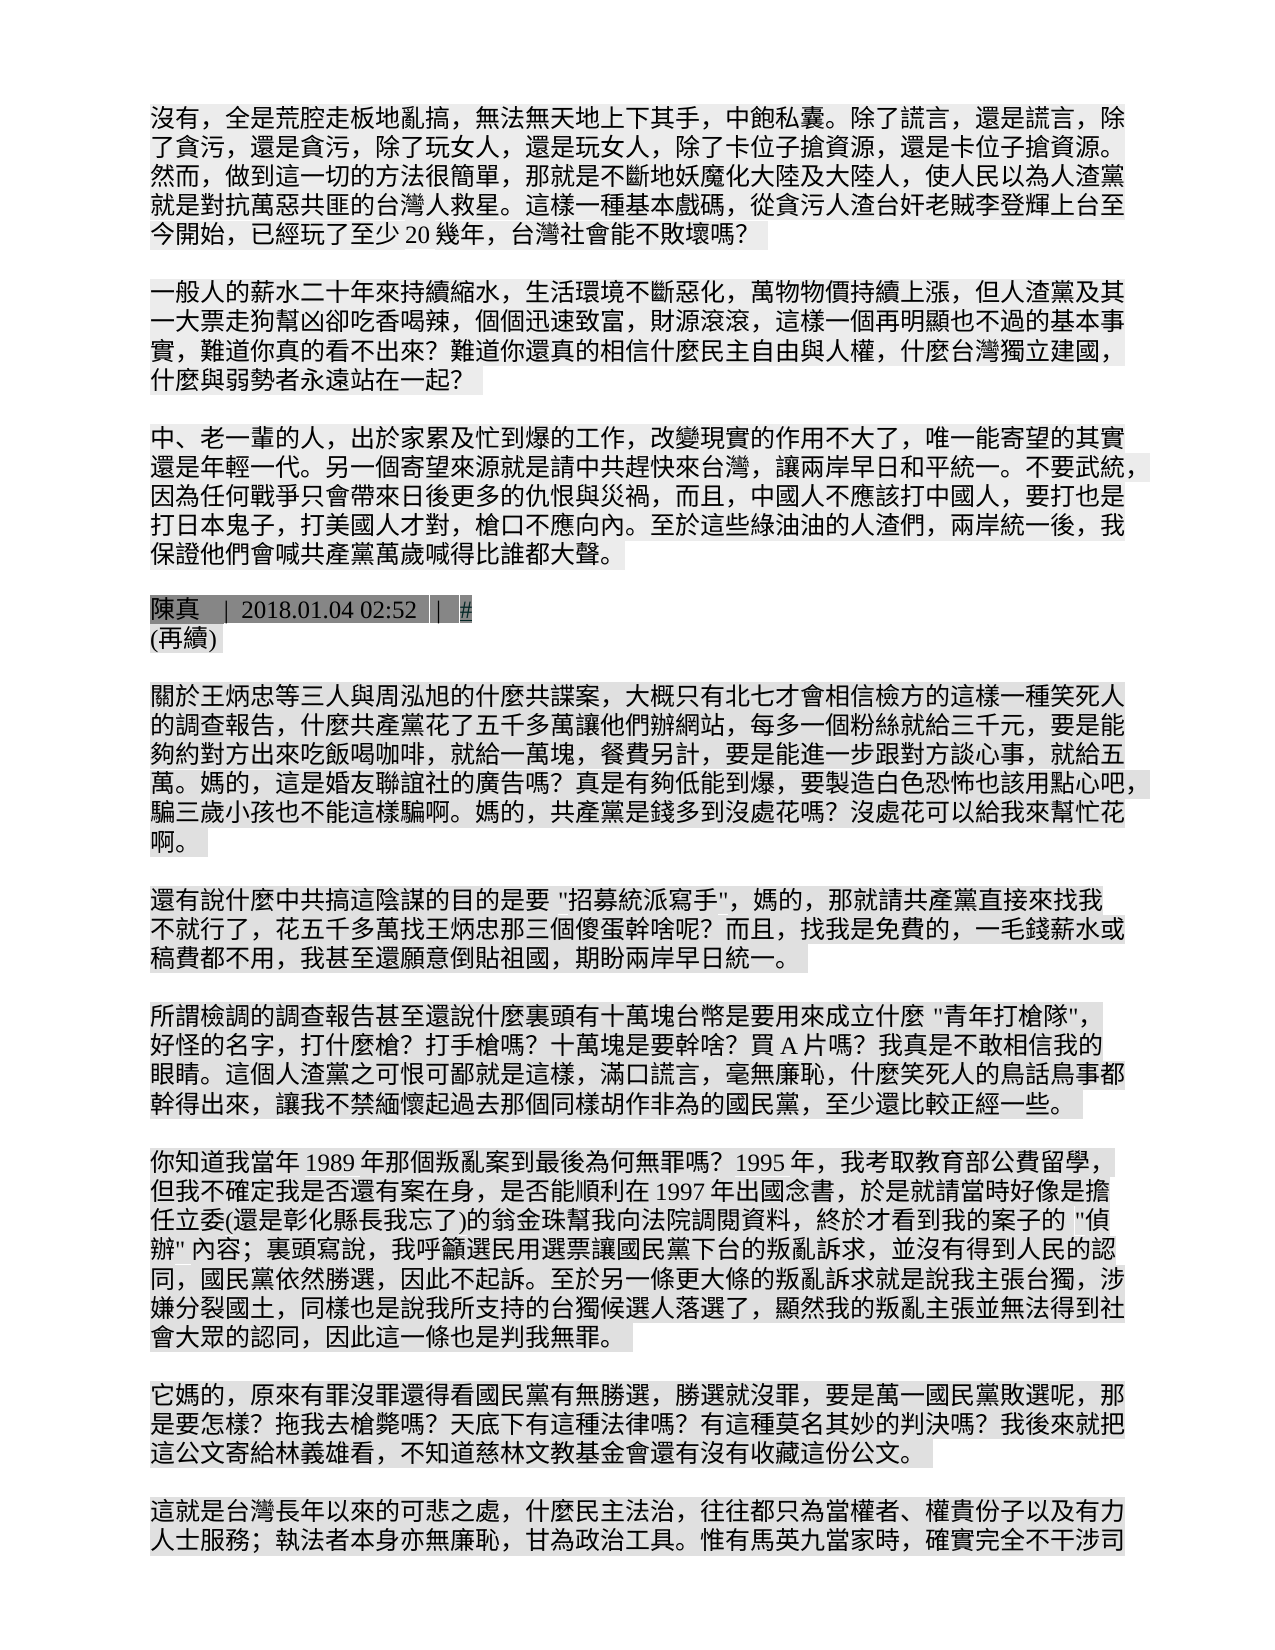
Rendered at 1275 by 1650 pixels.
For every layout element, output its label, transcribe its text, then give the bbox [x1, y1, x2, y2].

text (再續) 關於王炳忠等三人與周泓旭的什麼共諜案，大概只有北七才會相信檢方的這樣一種笑死人的調查報告，什麼共產黨花了五千多萬讓他們辦網站，每多一個粉絲就給三千元，要是能夠約對方出來吃飯喝咖啡，就給一萬塊，餐費另計，要是能進一步跟對方談心事，就給五萬。媽的，這是婚友聯誼社的廣告嗎？真是有夠低能到爆，要製造白色恐怖也該用點心吧，騙三歲小孩也不能這樣騙啊。媽的，共產黨是錢多到沒處花嗎？沒處花可以給我來幫忙花啊。 還有說什麼中共搞這陰謀的目的是要 "招募統派寫手"，媽的，那就請共產黨直接來找我不就行了，花五千多萬找王炳忠那三個傻蛋幹啥呢？而且，找我是免費的，一毛錢薪水或稿費都不用，我甚至還願意倒貼祖國，期盼兩岸早日統一。 所謂檢調的調查報告甚至還說什麼裏頭有十萬塊台幣是要用來成立什麼 "青年打槍隊"，好怪的名字，打什麼槍？打手槍嗎？十萬塊是要幹啥？買A片嗎？我真是不敢相信我的眼睛。這個人渣黨之可恨可鄙就是這樣，滿口謊言，毫無廉恥，什麼笑死人的鳥話鳥事都幹得出來，讓我不禁緬懷起過去那個同樣胡作非為的國民黨，至少還比較正經一些。 你知道我當年1989年那個叛亂案到最後為何無罪嗎？1995年，我考取教育部公費留學，但我不確定我是否還有案在身，是否能順利在1997年出國念書，於是就請當時好像是擔任立委(還是彰化縣長我忘了)的翁金珠幫我向法院調閱資料，終於才看到我的案子的 "偵辦" 內容；裏頭寫說，我呼籲選民用選票讓國民黨下台的叛亂訴求，並沒有得到人民的認同，國民黨依然勝選，因此不起訴。至於另一條更大條的叛亂訴求就是說我主張台獨，涉嫌分裂國土，同樣也是說我所支持的台獨候選人落選了，顯然我的叛亂主張並無法得到社會大眾的認同，因此這一條也是判我無罪。 它媽的，原來有罪沒罪還得看國民黨有無勝選，勝選就沒罪，要是萬一國民黨敗選呢，那是要怎樣？拖我去槍斃嗎？天底下有這種法律嗎？有這種莫名其妙的判決嗎？我後來就把這公文寄給林義雄看，不知道慈林文教基金會還有沒有收藏這份公文。 這就是台灣長年以來的可悲之處，什麼民主法治，往往都只為當權者、權貴份子以及有力人士服務；執法者本身亦無廉恥，甘為政治工具。惟有馬英九當家時，確實完全不干涉司法，不會拿司法來搞鬥爭，或是製造恐怖，企圖壓制民心。 王炳忠等人這個案子，還好當時直播，讓人渣黨的整個栽贓計畫破了局，否則這幾個人現在肯定被收押禁見，想要重見天日將遙遙無期，然後會栽贓製造一堆所謂共諜的證據，然後以涉及國家安全機密為藉口，讓當事人連想要辯白的機會都沒有。 蔣家年代就是這麼搞的，沒想到幾十年後卻還搞這一齣老把戲。但是你看，那些所謂熱愛民主與人權的親綠學者或親綠文人或什麼人權鬥士呢？他們怎麼不出面召開記者會發表痛心疾首的感人救國宣言，或是發動學生包圍法院，包圍總統府，拯救民主？捍衛人權？ 巴勒網很缺錢，我最近想要編兩本小冊子，一本是有關以巴問題，一本則是有關反戰與反美帝的選集，但是經費恐怕不太夠，因為最近也正在更新每個月站樁舉牌的標語(下個月是一月十三號)，都已經用了十年，老舊不堪，想更新標語口號內容與牌子本身，說起來樣樣都要錢，在此呼籲中國共產黨勇於捐款給巴勒網，不用五千多萬啦，差不多五萬塊應該就夠用這三筆開銷了。 但是，想要跟董事長約會見面吃飯喝咖啡，就不只這個價碼了，少說後面要多上兩三個零。不過，為了推展統一大業，我最近有一種獻身的覺悟，演講或座談之類依然敬謝不敏(我已經喪失語言能力)，但是，私人邀約討論世界和平，我願意考慮考慮，特別歡迎腦袋進水但仍有一絲病識感者，我願意跟 "敵方" 之一、二人私下談談為什麼我們彼此之間對於是非公義與良善的想法居然會有這麼大的一個落差。免費的喔。 最近有護士看到我的Line的動態寫說 "期盼兩岸早日統一"，在院內遇到我時，鼓起勇氣問我說："陳....陳..陳(聲音顫抖)陳醫醫...醫師，你該不會是大大...大陸派來的吧？還是你是大大大大..大陸畢業的醫...醫...醫生？" 陳真 2018. 01. 04. p.s.: 心情配樂：https://www.youtube.com/watch?v=lJWjdc0DFFI =============== 王炳忠用本名註冊燎原新聞網 還用新黨總部當地址 2018-01-03 聯合新聞網 綜合報導 聯合報記者潘俊宏／攝影 台北地檢署昨日爆出新黨青年政策會主席王炳忠成立「燎原新聞網」，涉犯國安法發展組織罪，起訴移請高院併案審理。網友「我宅」在網站上po出燎原新聞網的註冊資料，發現王炳忠以本名註冊，還以真實手機作為聯絡電話，在聯絡地址一欄並附上了新黨總部的地址，燎原新聞網粉絲團昨天在新聞曝光後則被網友灌爆留言。 [150, 624, 1125, 1556]
text 陳真 | 2018.01.04 02:52 | # [150, 595, 1125, 624]
text (又續) 之前提到，人渣黨在十一年前於高雄市長選舉投票的前一晚，一群蒙面蟑螂召開記者會(這些人渣黨培養的蟑螂有些已經當上議員)，用栽贓的方式抹黑國民黨候選人黃俊英校長賄選被他們抓到了，而且這場記者會刻意選在競選活動停止之後，讓黃俊英完全沒有時間和機會澄清。 我原本以為卑鄙到此為止，沒想到隔天投票的一大早，打開電視，竟然看到當時擔任所謂 "總統" 的阿扁，公開發表談話說："投給黃俊英也沒有用啦，賄選抓到了，就算當選也會判決無效"。這就是這個口口聲聲民主法治與人權的人渣黨的慣常作風，真是卑鄙到完全沒有底線可言。為了私利，再怎麼齷齪的手段都幹得出來。 不但黨卑鄙，掛綠旗的公家機關以及原本應該超然獨立於黨派之外的司法檢調體系，竟然也一樣齷齪可恥。比方說，王炳忠等三人目前都還只是證人的身份，所謂檢調單位卻發布荒唐透頂的什麼調查報告，公然抹黑這三位證人。你看過天底下有這種司法嗎？舊國民黨時期乃至蔣家年代的司法，也不敢公然卑鄙到這種程度。 抹黑證人之後，接著就是各大媒體全面進一步抹黑栽贓。昨天出門吃早餐，看到店家門口擺了一些蘋果日報和人渣自由時報，頭版頭條聳動標題寫著，中共每年給王炳忠一千五百萬云云，好些顧客駐足圍觀，議論紛紛。 緊接著，所謂陸委會就進一步跳出來指控王炳忠等人，然後還呼籲國人要 "小心匪諜就在你身邊"(小時候蔣介石年代的口號)。 不管政權如何更替，不管政黨如何輪換，一個社會的基本秩序之所以能夠維持就是因為公部門基本上必須是中立的，超然的，特別是司法體系，但台灣半個多世紀來的真實情況卻是司法往往是統治者養的狗，為其主人四處咬人。你看，我29年前還是學生時，因為主張台獨涉嫌叛亂，29年後，居然卻變成主張統一犯了叛國罪。法律都沒變喔，司法狗亂咬人的立場卻整個變了。 我太了解人渣黨，畢竟我認識這個黨三十幾年了。在人渣黨的心態底下，一切什麼理念啦，理想啦，什麼文官體系啦，超然中立的司法啦，人權啦，言論自由啦，全是放它媽的狗臭屁，全都只是藉以撈錢奪權壓制人民傷害異己的武器和工具，比過去的國民黨還更加卑劣，而且齷齪手段層出不窮，詐騙手法花招百出，就連我也會上當。比方說什麼周子瑜被中共逼迫在鏡頭前交心表白，其實就跟黃俊英的案子一樣，偏偏就剛好選在總統與立委選舉投票的那天早上，所有人一看到這影片，馬上氣炸了，新黨就是這樣被拉下來的，而那個比人渣黨還人渣的什麼時代力量黨，就是因為這一個周子瑜賤招而暴得大量選票。事後我才恍然大悟，原來又是一種選舉奧步，選票一來一往之間，藍營瞬間蒸發了上百萬票。 被人渣黨騙一次兩次算是正常，倘若被騙幾百幾千次，那就只能怪人民自己為何如此好騙。人渣黨上台一年多，請你告訴我，做過哪一件好事？有哪一個作為不是無法無天地幹？有哪一個作為不是完全就是講一套做一套？有哪一個作為不是為了私利，不是為了圖利自己的金主與大財團們？有一個作為不是所謂髮夾彎？有哪一個作為遵循文明社會最基本的典章制度與法治？有哪一個作為不是雞犬昇天，群魔爭食？有哪一個作為符合最基本的文明規範與人性價值？有哪一句話是可信的？有哪一秒鐘曾經用心在眾人的福祉與任何正經事上？ 沒有，全是荒腔走板地亂搞，無法無天地上下其手，中飽私囊。除了謊言，還是謊言，除了貪污，還是貪污，除了玩女人，還是玩女人，除了卡位子搶資源，還是卡位子搶資源。然而，做到這一切的方法很簡單，那就是不斷地妖魔化大陸及大陸人，使人民以為人渣黨就是對抗萬惡共匪的台灣人救星。這樣一種基本戲碼，從貪污人渣台奸老賊李登輝上台至今開始，已經玩了至少20幾年，台灣社會能不敗壞嗎？ 一般人的薪水二十年來持續縮水，生活環境不斷惡化，萬物物價持續上漲，但人渣黨及其一大票走狗幫凶卻吃香喝辣，個個迅速致富，財源滾滾，這樣一個再明顯也不過的基本事實，難道你真的看不出來？難道你還真的相信什麼民主自由與人權，什麼台灣獨立建國，什麼與弱勢者永遠站在一起？ 中、老一輩的人，出於家累及忙到爆的工作，改變現實的作用不大了，唯一能寄望的其實還是年輕一代。另一個寄望來源就是請中共趕快來台灣，讓兩岸早日和平統一。不要武統，因為任何戰爭只會帶來日後更多的仇恨與災禍，而且，中國人不應該打中國人，要打也是打日本鬼子，打美國人才對，槍口不應向內。至於這些綠油油的人渣們，兩岸統一後，我保證他們會喊共產黨萬歲喊得比誰都大聲。 [150, 75, 1125, 570]
